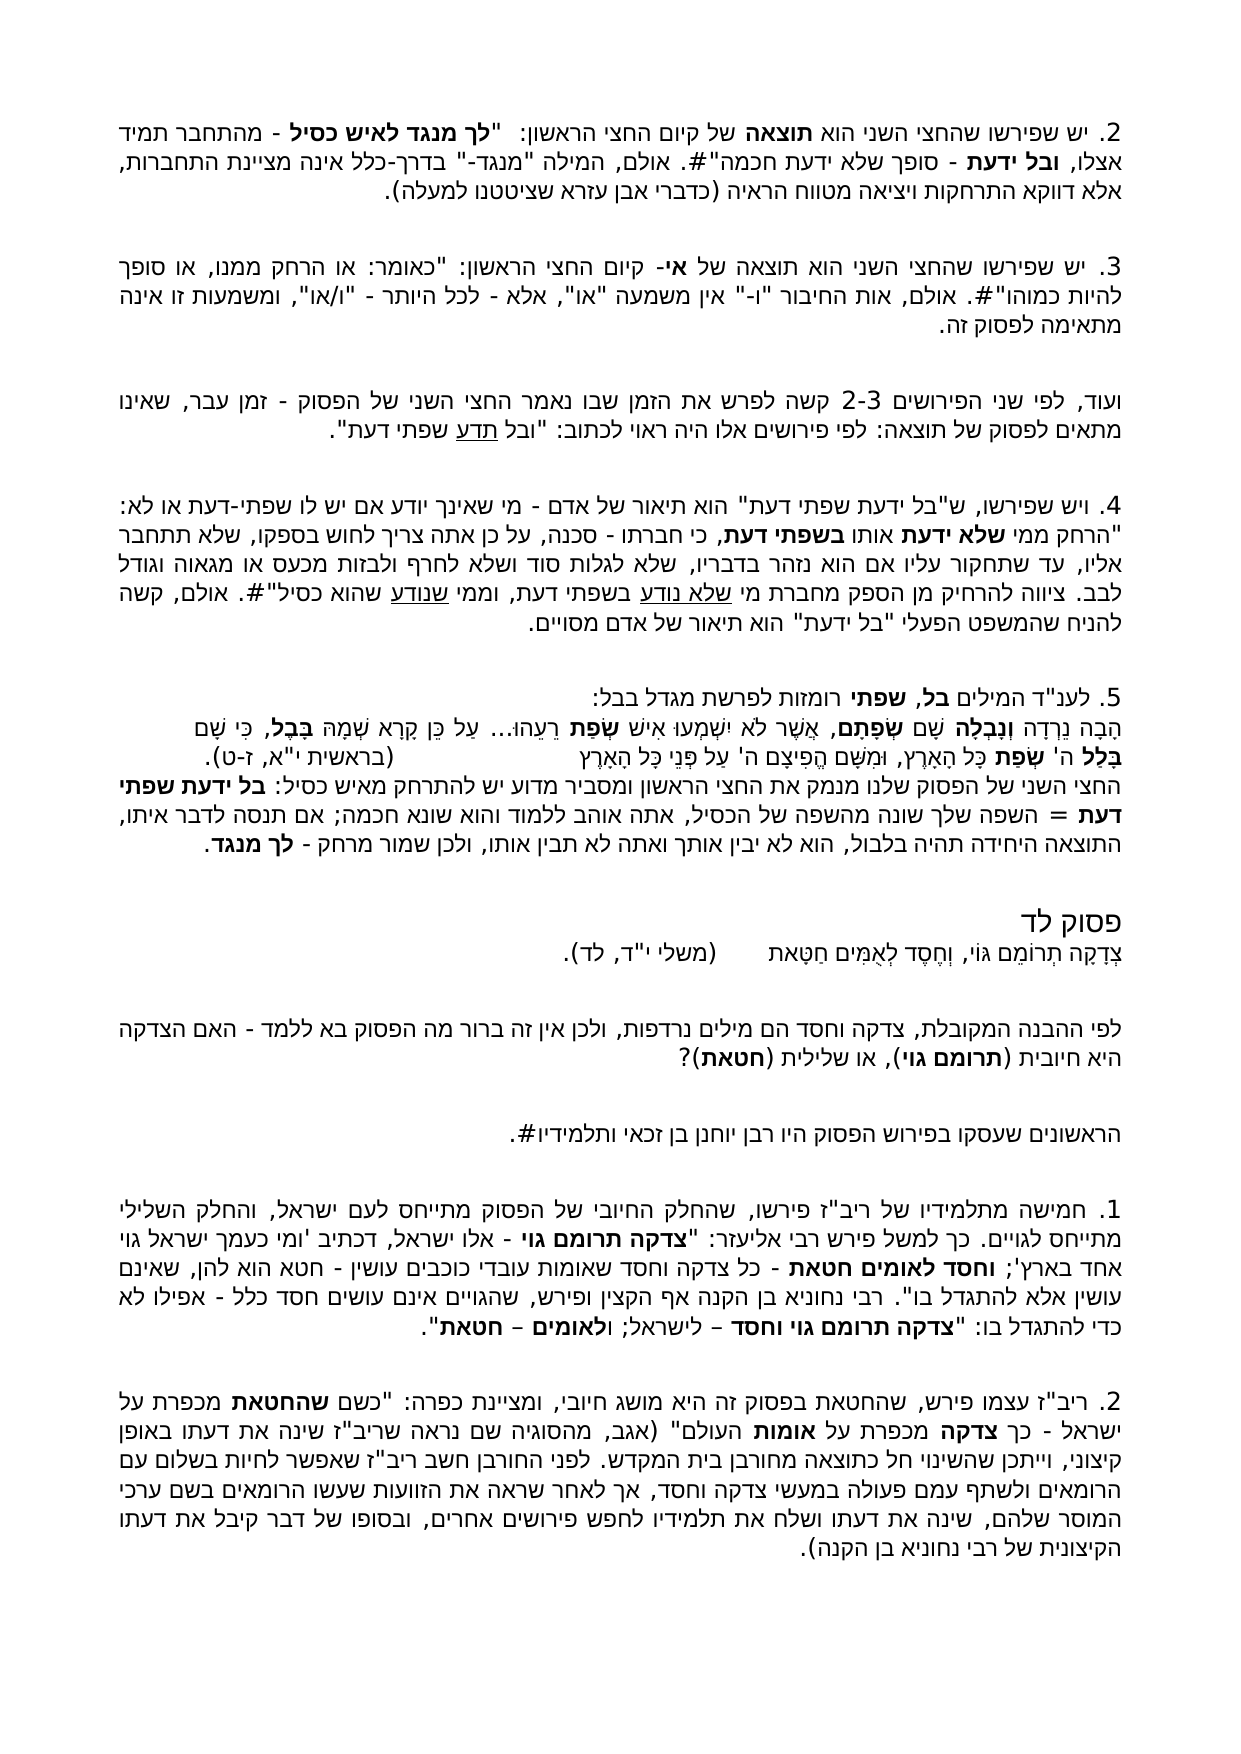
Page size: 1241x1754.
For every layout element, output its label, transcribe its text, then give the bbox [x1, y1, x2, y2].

text 3. יש שפירשו שהחצי השני הוא תוצאה של אי- קיום החצי הראשון: "כאומר: או הרחק ממנו, או סופך להיות כמוהו"#. אולם, אות החיבור "ו-" אין משמעה "או", אלא - לכל היותר - "ו/או", ומשמעות זו אינה מתאימה לפסוק זה. [118, 252, 1122, 340]
text לפי ההבנה המקובלת, צדקה וחסד הם מילים נרדפות, ולכן אין זה ברור מה הפסוק בא ללמד - האם הצדקה היא חיובית (תרומם גוי), או שלילית (חטאת)? [118, 1014, 1122, 1073]
text 1. חמישה מתלמידיו של ריב"ז פירשו, שהחלק החיובי של הפסוק מתייחס לעם ישראל, והחלק השלילי מתייחס לגויים. כך למשל פירש רבי אליעזר: "צדקה תרומם גוי - אלו ישראל, דכתיב 'ומי כעמך ישראל גוי אחד בארץ'; וחסד לאומים חטאת - כל צדקה וחסד שאומות עובדי כוכבים עושין - חטא הוא להן, שאינם עושין אלא להתגדל בו". רבי נחוניא בן הקנה אף הקצין ופירש, שהגויים אינם עושים חסד כלל - אפילו לא כדי להתגדל בו: "צדקה תרומם גוי וחסד – לישראל; ולאומים – חטאת". [118, 1195, 1122, 1341]
text הָבָה נֵרְדָה וְנָבְלָה שָׁם שְׂפָתָם, אֲשֶׁר לֹא יִשְׁמְעוּ אִישׁ שְׂפַת רֵעֵהוּ... עַל כֵּן קָרָא שְׁמָהּ בָּבֶל, כִּי שָׁם בָּלַל ה' שְׂפַת כָּל הָאָרֶץ, וּמִשָּׁם הֱפִיצָם ה' עַל פְּנֵי כָּל הָאָרֶץ (בראשית י"א, ז-ט). [193, 713, 1122, 771]
text 5. לענ"ד המילים בל, שפתי רומזות לפרשת מגדל בבל: [118, 683, 1122, 713]
text החצי השני של הפסוק שלנו מנמק את החצי הראשון ומסביר מדוע יש להתרחק מאיש כסיל: בל ידעת שפתי דעת = השפה שלך שונה מהשפה של הכסיל, אתה אוהב ללמוד והוא שונא חכמה; אם תנסה לדבר איתו, התוצאה היחידה תהיה בלבול, הוא לא יבין אותך ואתה לא תבין אותו, ולכן שמור מרחק - לך מנגד. [118, 771, 1122, 858]
text הראשונים שעסקו בפירוש הפסוק היו רבן יוחנן בן זכאי ותלמידיו#. [118, 1119, 1122, 1148]
text 4. ויש שפירשו, ש"בל ידעת שפתי דעת" הוא תיאור של אדם - מי שאינך יודע אם יש לו שפתי-דעת או לא: "הרחק ממי שלא ידעת אותו בשפתי דעת, כי חברתו - סכנה, על כן אתה צריך לחוש בספקו, שלא תתחבר אליו, עד שתחקור עליו אם הוא נזהר בדבריו, שלא לגלות סוד ושלא לחרף ולבזות מכעס או מגאוה וגודל לבב. ציווה להרחיק מן הספק מחברת מי שלא נודע בשפתי דעת, וממי שנודע שהוא כסיל"#. אולם, קשה להניח שהמשפט הפעלי "בל ידעת" הוא תיאור של אדם מסויים. [118, 491, 1122, 637]
text פסוק לד [118, 905, 1122, 939]
text ועוד, לפי שני הפירושים 2-3 קשה לפרש את הזמן שבו נאמר החצי השני של הפסוק - זמן עבר, שאינו מתאים לפסוק של תוצאה: לפי פירושים אלו היה ראוי לכתוב: "ובל תדע שפתי דעת". [118, 386, 1122, 444]
text 2. ריב"ז עצמו פירש, שהחטאת בפסוק זה היא מושג חיובי, ומציינת כפרה: "כשם שהחטאת מכפרת על ישראל - כך צדקה מכפרת על אומות העולם" (אגב, מהסוגיה שם נראה שריב"ז שינה את דעתו באופן קיצוני, וייתכן שהשינוי חל כתוצאה מחורבן בית המקדש. לפני החורבן חשב ריב"ז שאפשר לחיות בשלום עם הרומאים ולשתף עמם פעולה במעשי צדקה וחסד, אך לאחר שראה את הזוועות שעשו הרומאים בשם ערכי המוסר שלהם, שינה את דעתו ושלח את תלמידיו לחפש פירושים אחרים, ובסופו של דבר קיבל את דעתו הקיצונית של רבי נחוניא בן הקנה). [118, 1387, 1122, 1562]
text צְדָקָה תְרוֹמֵם גּוֹי, וְחֶסֶד לְאֻמִּים חַטָּאת (משלי י"ד, לד). [193, 939, 1122, 968]
text 2. יש שפירשו שהחצי השני הוא תוצאה של קיום החצי הראשון: "לך מנגד לאיש כסיל - מהתחבר תמיד אצלו, ובל ידעת - סופך שלא ידעת חכמה"#. אולם, המילה "מנגד-" בדרך-כלל אינה מציינת התחברות, אלא דווקא התרחקות ויציאה מטווח הראיה (כדברי אבן עזרא שציטטנו למעלה). [118, 118, 1122, 206]
